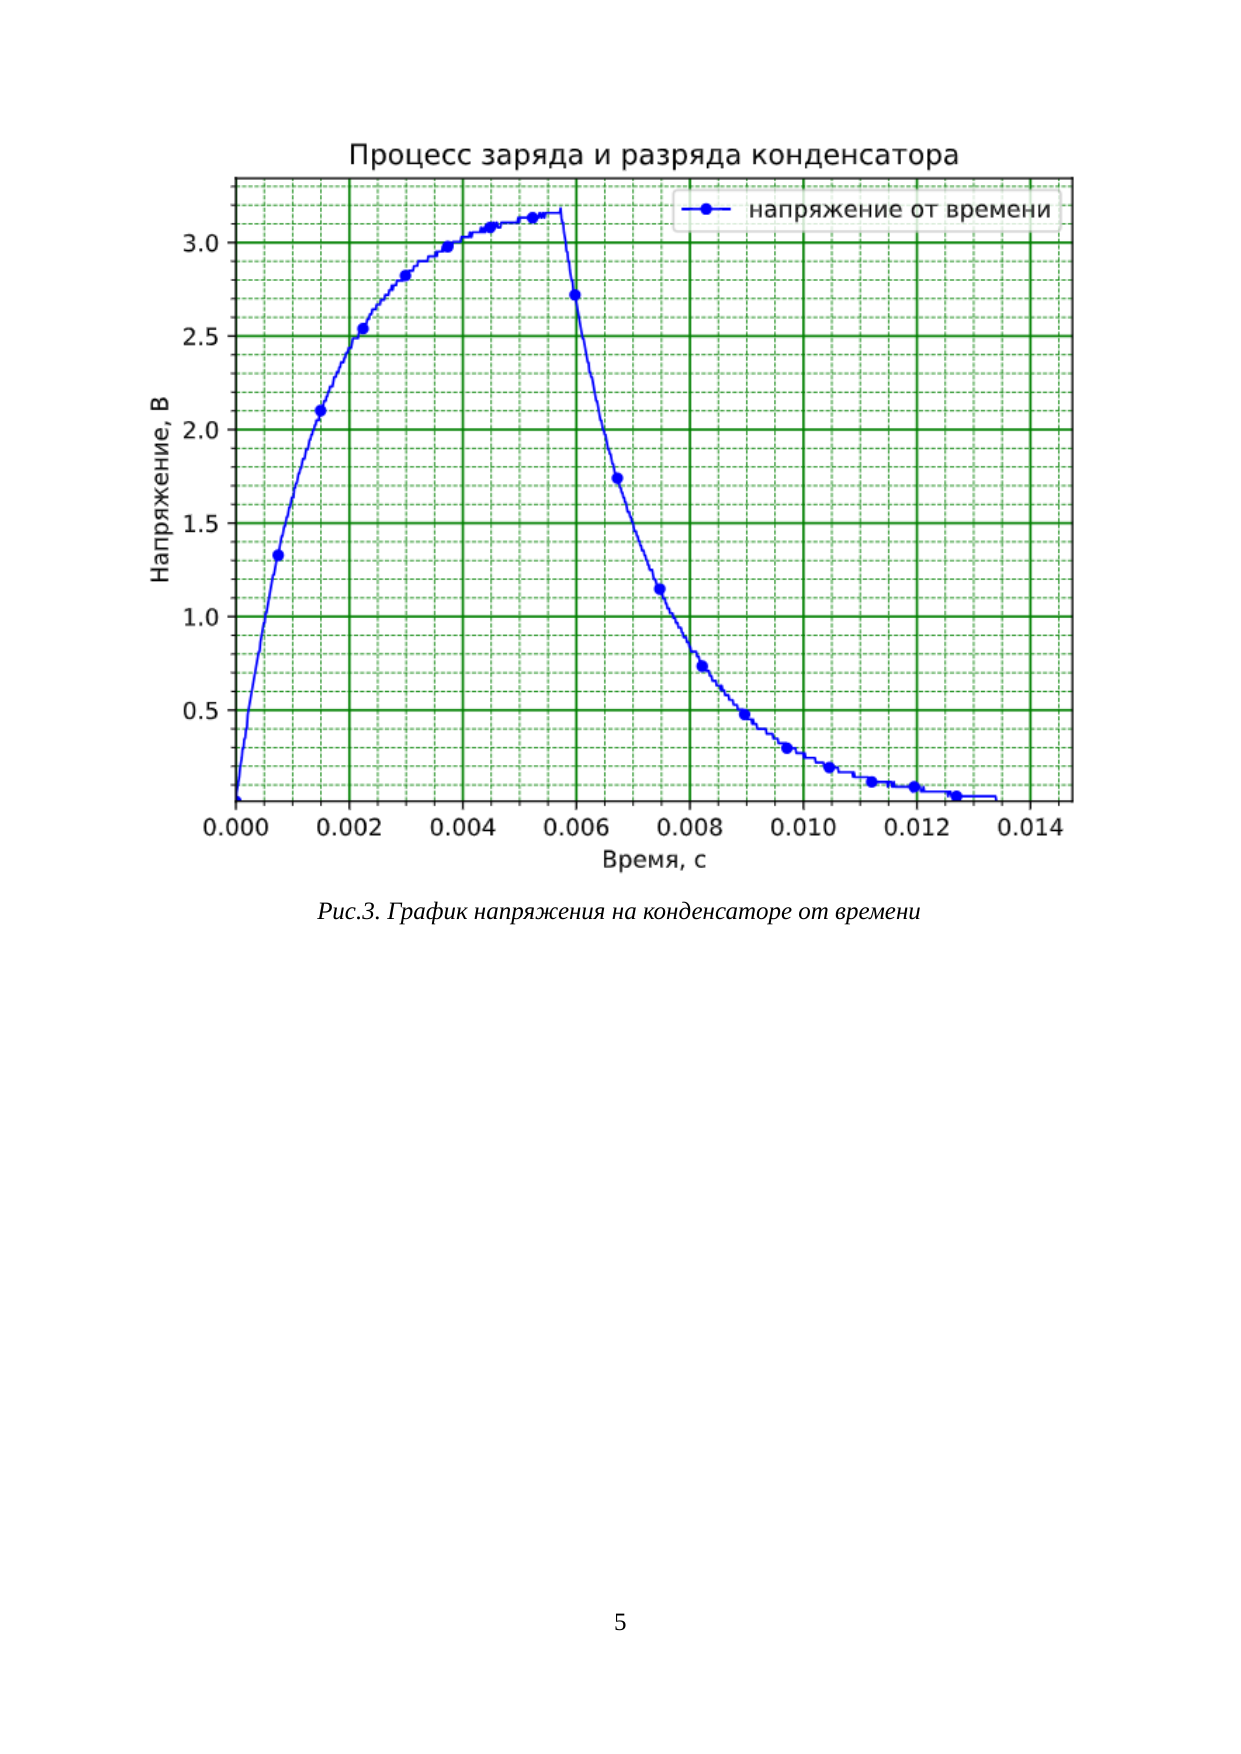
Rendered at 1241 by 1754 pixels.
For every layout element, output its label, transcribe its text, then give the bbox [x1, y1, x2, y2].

picture [118, 118, 1123, 882]
text Рис.3. График напряжения на конденсаторе от времени [118, 896, 1122, 925]
